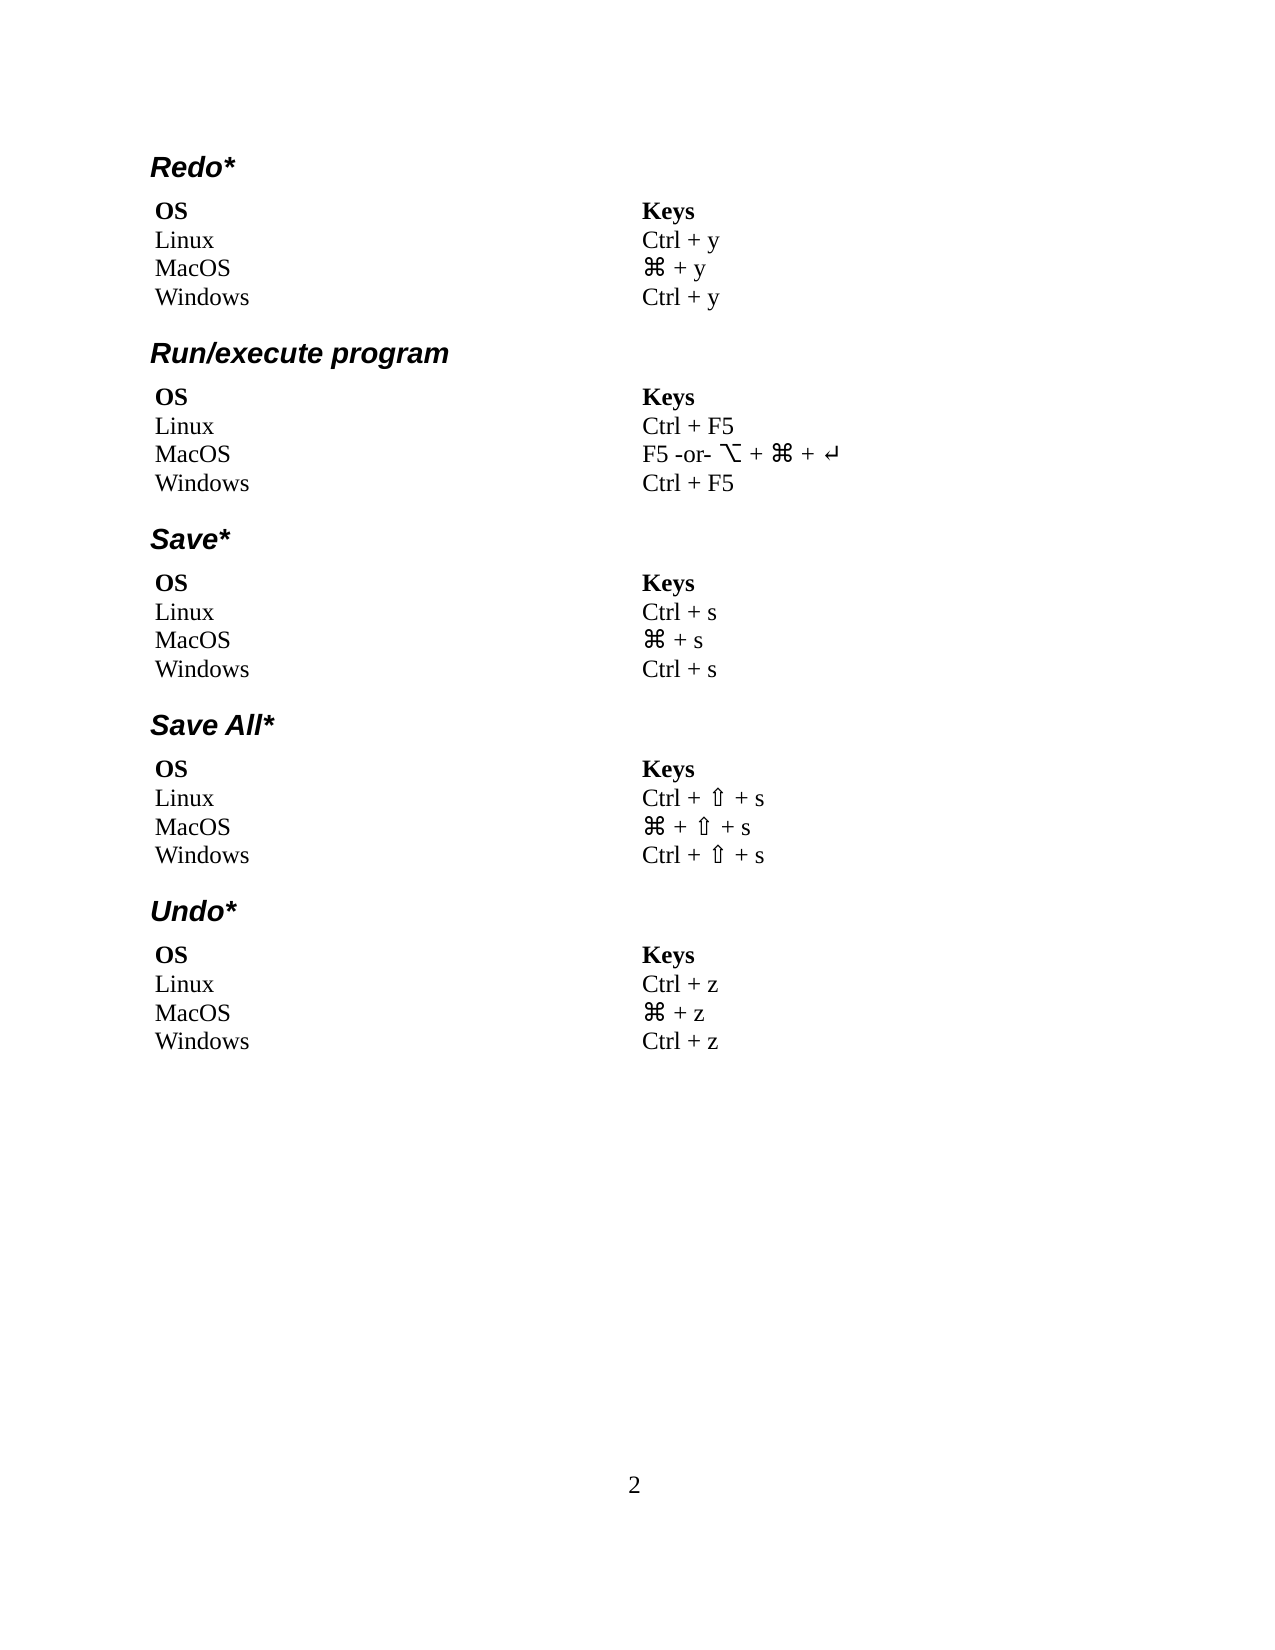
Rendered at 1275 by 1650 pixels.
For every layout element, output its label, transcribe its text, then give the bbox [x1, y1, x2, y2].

table_cell ⌘ + s [638, 626, 1125, 654]
table_cell MacOS [150, 812, 637, 840]
table_cell ⌘ + y [638, 254, 1125, 282]
table_cell Ctrl + F5 [638, 411, 1125, 439]
table_header Keys [638, 940, 1125, 969]
subtitle Undo* [150, 894, 1125, 928]
table_header OS [150, 754, 637, 783]
table_cell Windows [150, 840, 637, 869]
table_header OS [150, 196, 637, 225]
table_cell Ctrl + ⇧ + s [638, 783, 1125, 812]
table_header Keys [638, 382, 1125, 411]
table_cell Linux [150, 969, 637, 998]
table_cell Windows [150, 468, 637, 497]
table_cell Ctrl + s [638, 654, 1125, 683]
table_header OS [150, 940, 637, 969]
subtitle Redo* [150, 150, 1125, 183]
table_cell Ctrl + y [638, 282, 1125, 311]
subtitle Save All* [150, 708, 1125, 742]
table_cell Windows [150, 1026, 637, 1055]
table_cell MacOS [150, 626, 637, 654]
table_cell Ctrl + z [638, 969, 1125, 998]
table_cell ⌘ + z [638, 998, 1125, 1026]
table_cell Windows [150, 282, 637, 311]
table_header Keys [638, 568, 1125, 597]
table_cell Linux [150, 225, 637, 253]
subtitle Save* [150, 522, 1125, 556]
table_header OS [150, 568, 637, 597]
table_cell MacOS [150, 440, 637, 468]
table_cell F5 -or- ⌥ + ⌘ + ↵ [638, 440, 1125, 468]
table_cell Ctrl + y [638, 225, 1125, 253]
subtitle Run/execute program [150, 336, 1125, 369]
table_cell Ctrl + ⇧ + s [638, 840, 1125, 869]
table_cell MacOS [150, 254, 637, 282]
table_cell Windows [150, 654, 637, 683]
table_cell Linux [150, 411, 637, 439]
table_header OS [150, 382, 637, 411]
table_cell Ctrl + s [638, 597, 1125, 626]
table_header Keys [638, 754, 1125, 783]
table_cell ⌘ + ⇧ + s [638, 812, 1125, 840]
table_header Keys [638, 196, 1125, 225]
table_cell Linux [150, 783, 637, 812]
table_cell Linux [150, 597, 637, 626]
table_cell MacOS [150, 998, 637, 1026]
table_cell Ctrl + z [638, 1026, 1125, 1055]
table_cell Ctrl + F5 [638, 468, 1125, 497]
